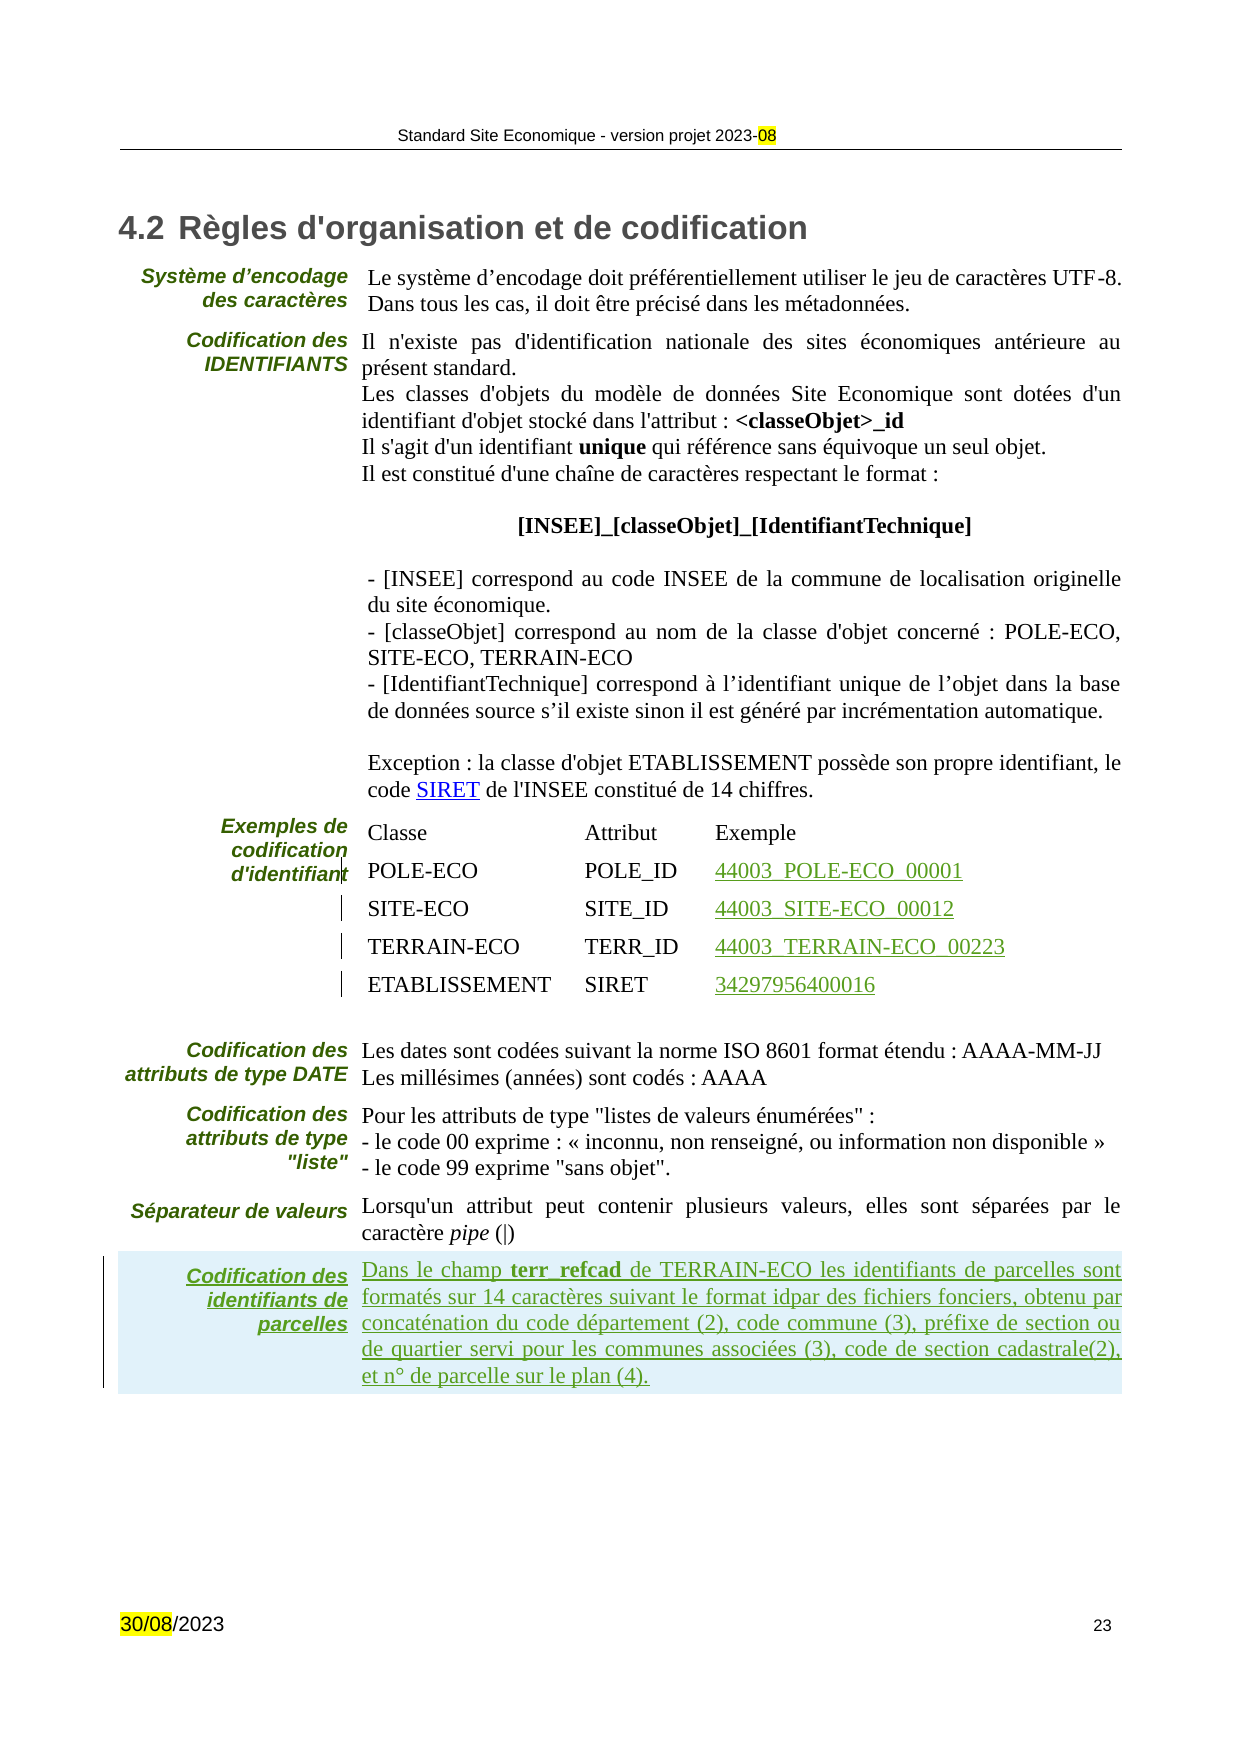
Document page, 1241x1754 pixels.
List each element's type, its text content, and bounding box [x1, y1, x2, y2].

table_cell TERR_ID [573, 927, 703, 965]
table_cell SIRET [573, 965, 703, 1003]
table_cell Les dates sont codées suivant la norme ISO 8601 format étendu : AAAA-MM-JJ Les millésimes (années) sont codés : AAAA [356, 1032, 1122, 1096]
table_cell Séparateur de valeurs [118, 1187, 356, 1251]
table_cell 44003_SITE-ECO_00012 [703, 889, 1122, 927]
table_header Système d’encodage des caractères [118, 258, 356, 322]
table_header Classe [356, 814, 573, 851]
table_header Le système d’encodage doit préférentiellement utiliser le jeu de caractères UTF‑8. Dans tous les cas, il doit être précisé dans les métadonnées. [356, 258, 1122, 322]
table_cell SITE_ID [573, 889, 703, 927]
subtitle Règles d'organisation et de codification [118, 208, 1122, 246]
table_cell POLE_ID [573, 851, 703, 889]
table_cell [356, 1003, 1122, 1032]
table_cell Exemples de codification d'identifiant [118, 808, 356, 1032]
table_cell Codification des attributs de type DATE [118, 1032, 356, 1096]
table_cell 34297956400016 [703, 965, 1122, 1003]
table_cell POLE-ECO [356, 851, 573, 889]
table_cell 44003_POLE-ECO_00001 [703, 851, 1122, 889]
table_cell ETABLISSEMENT [356, 965, 573, 1003]
table_cell Lorsqu'un attribut peut contenir plusieurs valeurs, elles sont séparées par le caractère pipe (|) [356, 1187, 1122, 1251]
table_cell [356, 808, 1122, 814]
table_cell Il n'existe pas d'identification nationale des sites économiques antérieure au présent standard. Les classes d'objets du modèle de données Site Economique sont dotées d'un identifiant d'objet stocké dans l'attribut : <classeObjet>_id Il s'agit d'un identifiant unique qui référence sans équivoque un seul objet. Il est constitué d'une chaîne de caractères respectant le format : [INSEE]_[classeObjet]_[IdentifiantTechnique] - [INSEE] correspond au code INSEE de la commune de localisation originelle du site économique. - [classeObjet] correspond au nom de la classe d'objet concerné : POLE-ECO, SITE-ECO, TERRAIN-ECO - [IdentifiantTechnique] correspond à l’identifiant unique de l’objet dans la base de données source s’il existe sinon il est généré par incrémentation automatique. Exception : la classe d'objet ETABLISSEMENT possède son propre identifiant, le code SIRET de l'INSEE constitué de 14 chiffres. [356, 322, 1122, 808]
table_cell SITE-ECO [356, 889, 573, 927]
table_header Exemple [703, 814, 1122, 851]
table_cell TERRAIN-ECO [356, 927, 573, 965]
table_header Attribut [573, 814, 703, 851]
table_cell Pour les attributs de type "listes de valeurs énumérées" : - le code 00 exprime : « inconnu, non renseigné, ou information non disponible » - le code 99 exprime "sans objet". [356, 1096, 1122, 1187]
table_cell Codification des IDENTIFIANTS [118, 322, 356, 808]
table_cell Codification des attributs de type "liste" [118, 1096, 356, 1187]
table_cell 44003_TERRAIN-ECO_00223 [703, 927, 1122, 965]
